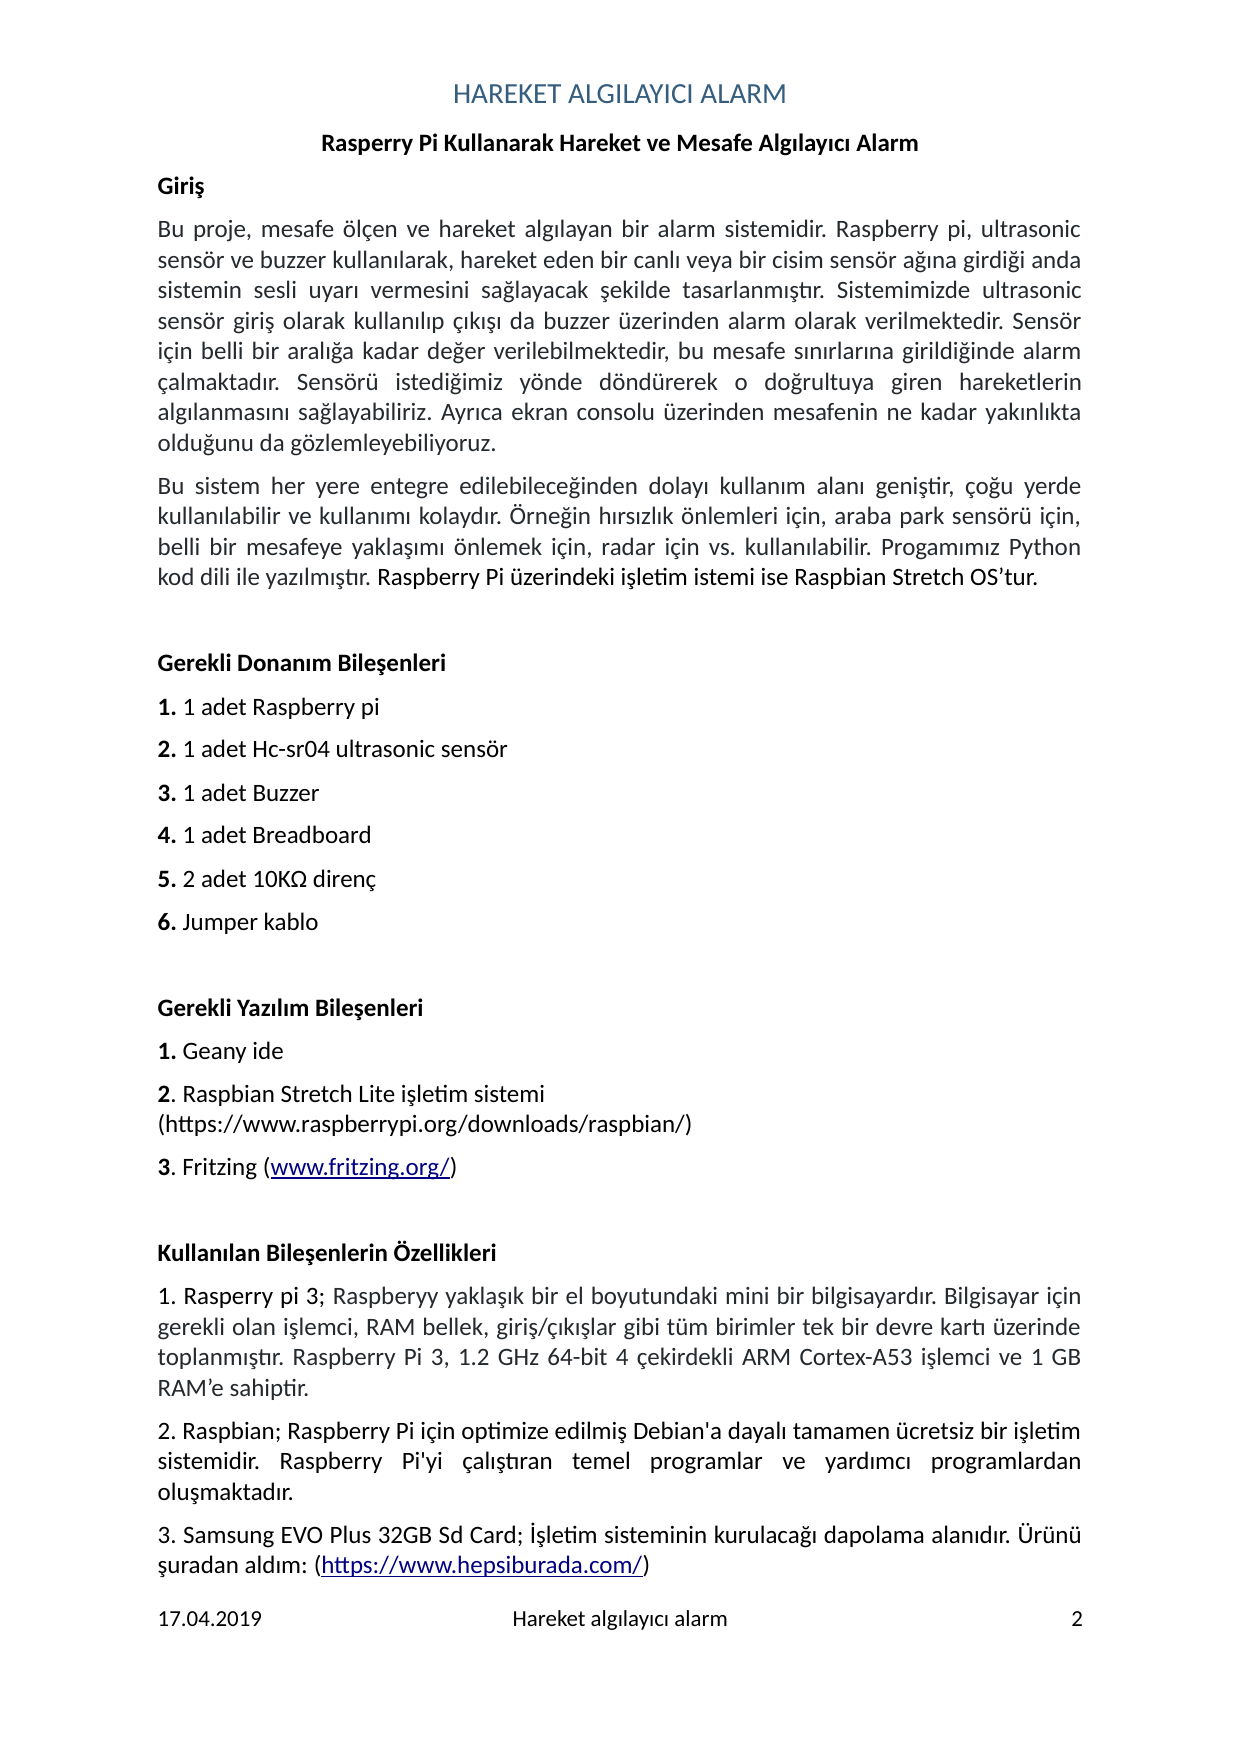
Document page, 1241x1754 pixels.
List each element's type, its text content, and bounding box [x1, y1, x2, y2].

text 3. 1 adet Buzzer [157, 777, 1083, 807]
text 5. 2 adet 10KΩ direnç [157, 863, 1083, 893]
text 4. 1 adet Breadboard [157, 820, 1083, 850]
text Giriş [157, 170, 1083, 201]
subtitle Hareket algılayıcı alarm [157, 75, 1083, 111]
text Kullanılan Bileşenlerin Özellikleri [157, 1237, 1083, 1268]
text Gerekli Yazılım Bileşenleri [157, 992, 1083, 1022]
text 1. 1 adet Raspberry pi [157, 691, 1083, 721]
text Bu proje, mesafe ölçen ve hareket algılayan bir alarm sistemidir. Raspberry pi, ultrasonic sensör ve buzzer kullanılarak, hareket eden bir canlı veya bir cisim sensör ağına girdiği anda sistemin sesli uyarı vermesini sağlayacak şekilde tasarlanmıştır. Sistemimizde ultrasonic sensör giriş olarak kullanılıp çıkışı da buzzer üzerinden alarm olarak verilmektedir. Sensör için belli bir aralığa kadar değer verilebilmektedir, bu mesafe sınırlarına girildiğinde alarm çalmaktadır. Sensörü istediğimiz yönde döndürerek o doğrultuya giren hareketlerin algılanmasını sağlayabiliriz. Ayrıca ekran consolu üzerinden mesafenin ne kadar yakınlıkta olduğunu da gözlemleyebiliyoruz. [157, 213, 1083, 457]
text 2. Raspbian; Raspberry Pi için optimize edilmiş Debian'a dayalı tamamen ücretsiz bir işletim sistemidir. Raspberry Pi'yi çalıştıran temel programlar ve yardımcı programlardan oluşmaktadır. [157, 1415, 1083, 1507]
text 2. 1 adet Hc-sr04 ultrasonic sensör [157, 734, 1083, 764]
text 3. Fritzing (www.fritzing.org/) [157, 1151, 1083, 1182]
text Rasperry Pi Kullanarak Hareket ve Mesafe Algılayıcı Alarm [157, 127, 1083, 158]
text Bu sistem her yere entegre edilebileceğinden dolayı kullanım alanı geniştir, çoğu yerde kullanılabilir ve kullanımı kolaydır. Örneğin hırsızlık önlemleri için, araba park sensörü için, belli bir mesafeye yaklaşımı önlemek için, radar için vs. kullanılabilir. Progamımız Python kod dili ile yazılmıştır. Raspberry Pi üzerindeki işletim istemi ise Raspbian Stretch OS’tur. [157, 470, 1083, 592]
text Gerekli Donanım Bileşenleri [157, 648, 1083, 678]
text 1. Rasperry pi 3; Raspberyy yaklaşık bir el boyutundaki mini bir bilgisayardır. Bilgisayar için gerekli olan işlemci, RAM bellek, giriş/çıkışlar gibi tüm birimler tek bir devre kartı üzerinde toplanmıştır. Raspberry Pi 3, 1.2 GHz 64-bit 4 çekirdekli ARM Cortex-A53 işlemci ve 1 GB RAM’e sahiptir. [157, 1280, 1083, 1402]
text 6. Jumper kablo [157, 906, 1083, 936]
text 2. Raspbian Stretch Lite işletim sistemi (https://www.raspberrypi.org/downloads/raspbian/) [157, 1078, 1083, 1139]
text 1. Geany ide [157, 1035, 1083, 1065]
text 3. Samsung EVO Plus 32GB Sd Card; İşletim sisteminin kurulacağı dapolama alanıdır. Ürünü şuradan aldım: (https://www.hepsiburada.com/) [157, 1519, 1083, 1580]
